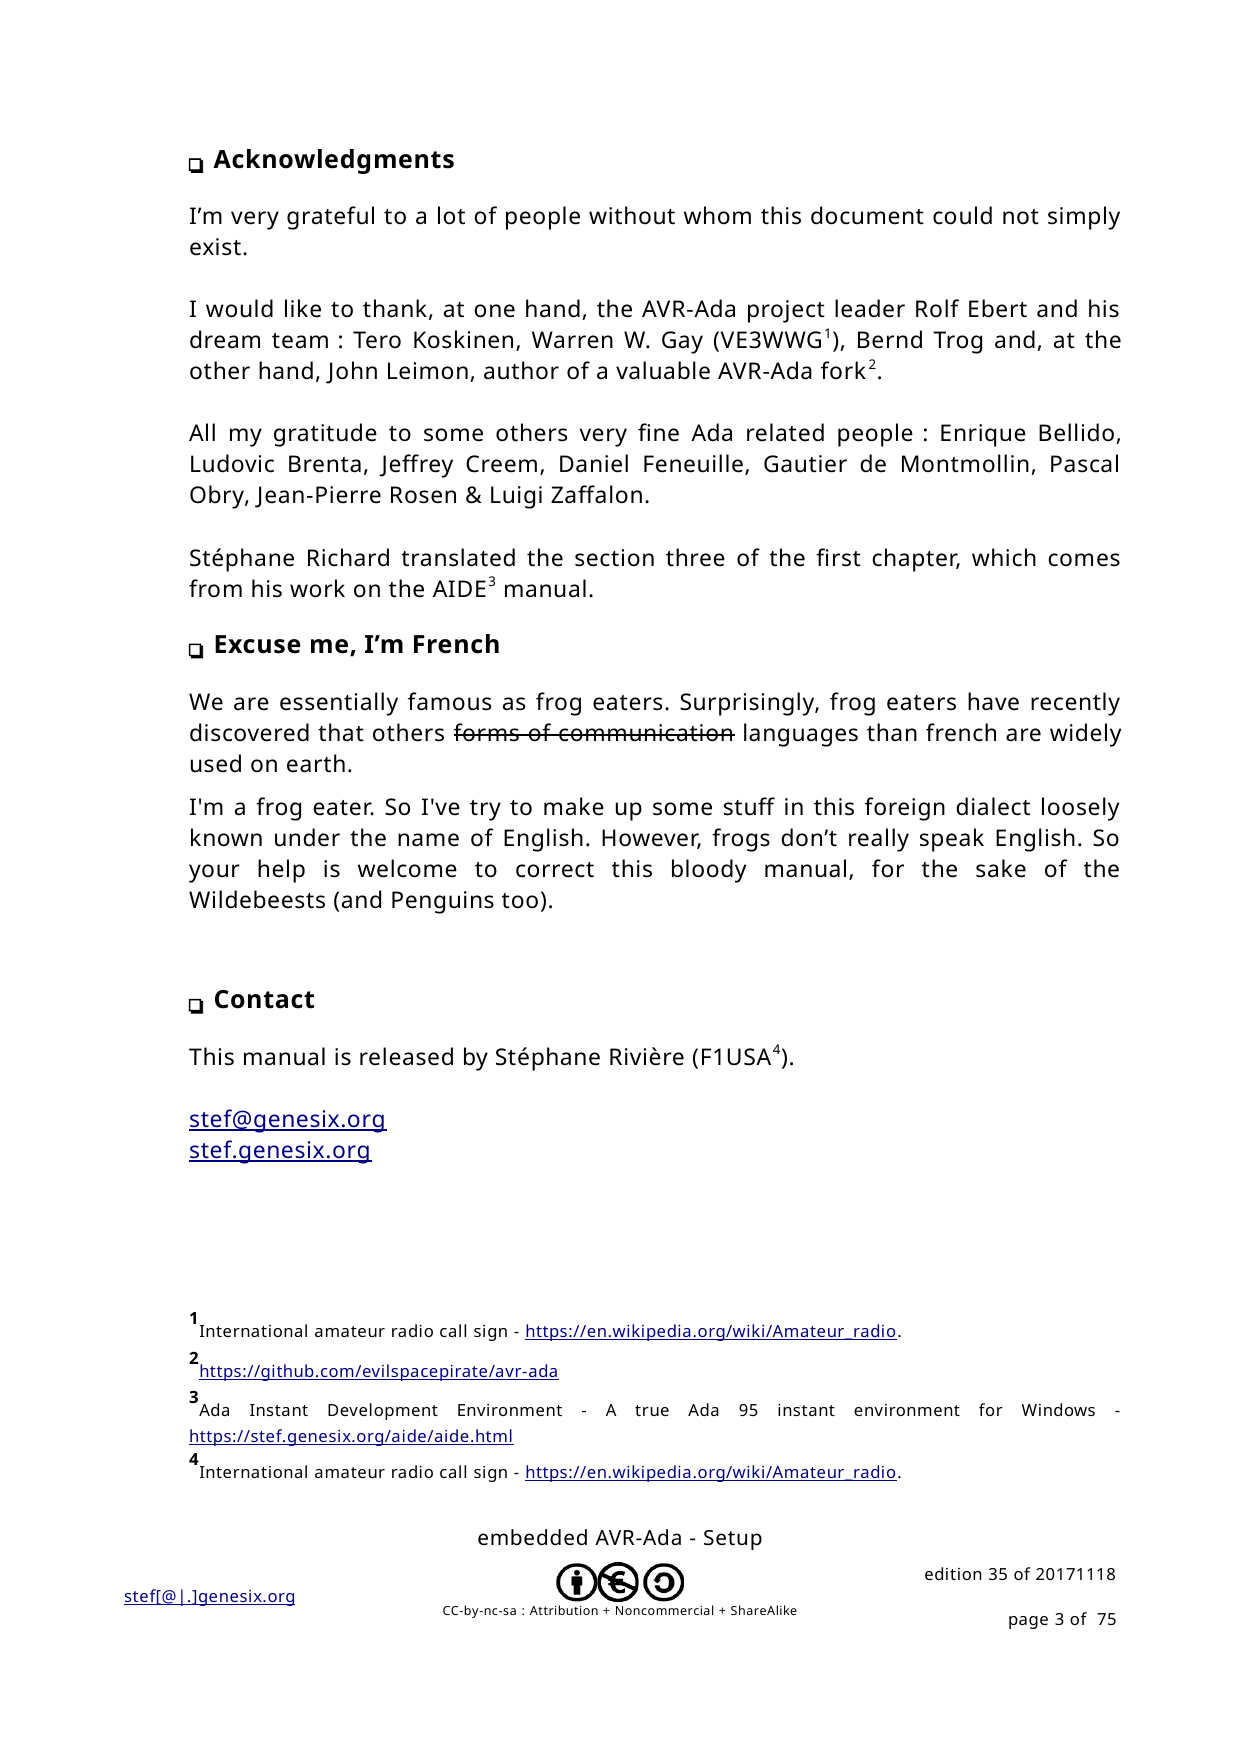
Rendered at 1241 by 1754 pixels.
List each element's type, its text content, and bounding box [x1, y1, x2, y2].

text stef@genesix.org [189, 1103, 1122, 1134]
subtitle Excuse me, I’m French [189, 627, 1122, 674]
text International amateur radio call sign - https://en.wikipedia.org/wiki/Amateur_radio. [189, 1448, 1122, 1487]
subtitle Contact [189, 982, 1122, 1029]
subtitle Acknowledgments [189, 142, 1122, 188]
text stef.genesix.org [189, 1134, 1122, 1165]
text https://github.com/evilspacepirate/avr-ada [189, 1346, 1122, 1386]
text I’m very grateful to a lot of people without whom this document could not simply exist. [189, 200, 1122, 262]
picture [642, 1562, 684, 1602]
text Ada Instant Development Environment - A true Ada 95 instant environment for Windows - https://stef.genesix.org/aide/aide.html [189, 1386, 1122, 1448]
text This manual is released by Stéphane Rivière (F1USA). [189, 1041, 1122, 1072]
text I would like to thank, at one hand, the AVR-Ada project leader Rolf Ebert and his dream team : Tero Koskinen, Warren W. Gay (VE3WWG), Bernd Trog and, at the other hand, John Leimon, author of a valuable AVR-Ada fork. [189, 293, 1122, 386]
text International amateur radio call sign - https://en.wikipedia.org/wiki/Amateur_radio. [189, 1307, 1122, 1346]
text All my gratitude to some others very fine Ada related people : Enrique Bellido, Ludovic Brenta, Jeffrey Creem, Daniel Feneuille, Gautier de Montmollin, Pascal Obry, Jean-Pierre Rosen & Luigi Zaffalon. [189, 417, 1122, 510]
picture [555, 1562, 639, 1602]
text I'm a frog eater. So I've try to make up some stuff in this foreign dialect loosely known under the name of English. However, frogs don’t really speak English. So your help is welcome to correct this bloody manual, for the sake of the Wildebeests (and Penguins too). [189, 791, 1122, 915]
text Stéphane Richard translated the section three of the first chapter, which comes from his work on the AIDE manual. [189, 541, 1122, 603]
text We are essentially famous as frog eaters. Surprisingly, frog eaters have recently discovered that others forms of communication languages than french are widely used on earth. [189, 685, 1122, 778]
